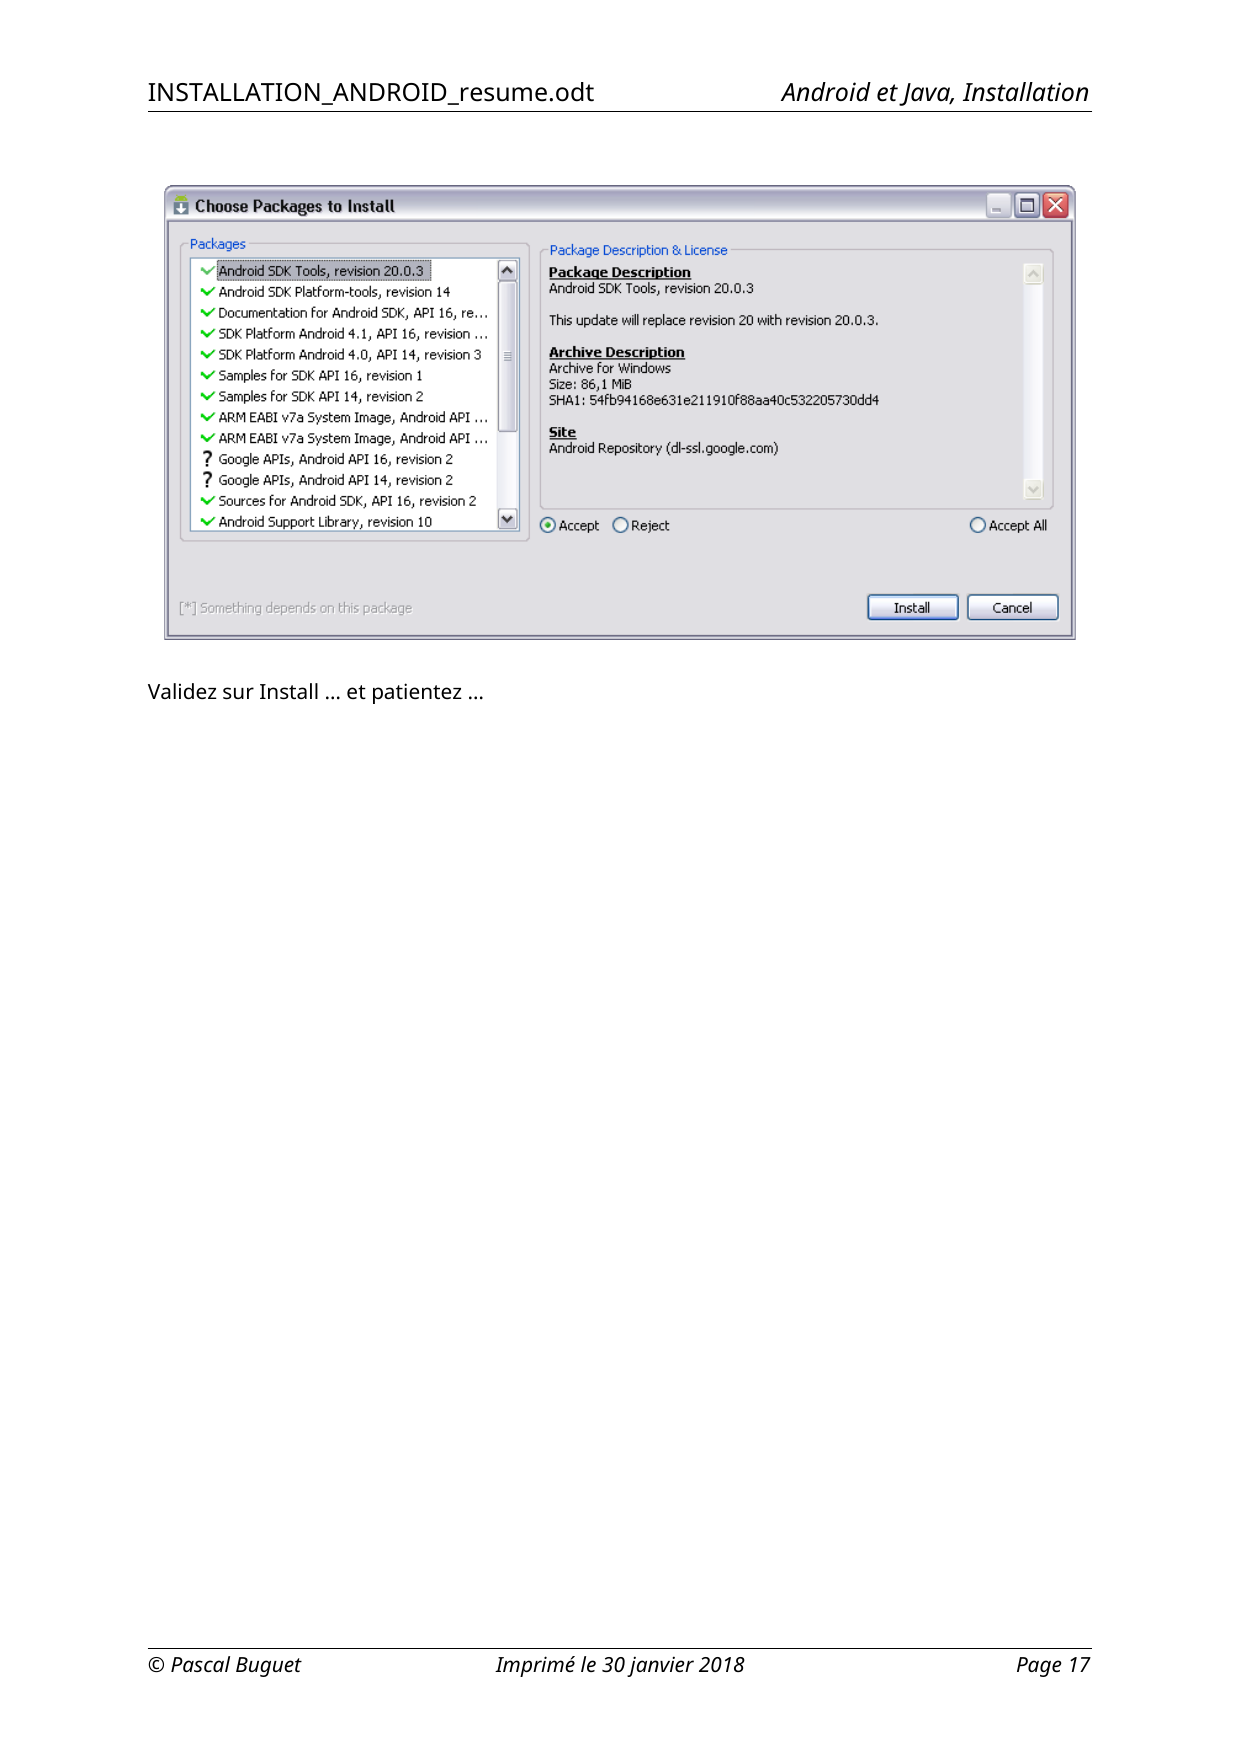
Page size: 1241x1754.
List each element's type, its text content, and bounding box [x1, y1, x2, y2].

picture [164, 185, 1076, 640]
text Validez sur Install … et patientez … [148, 677, 1092, 705]
